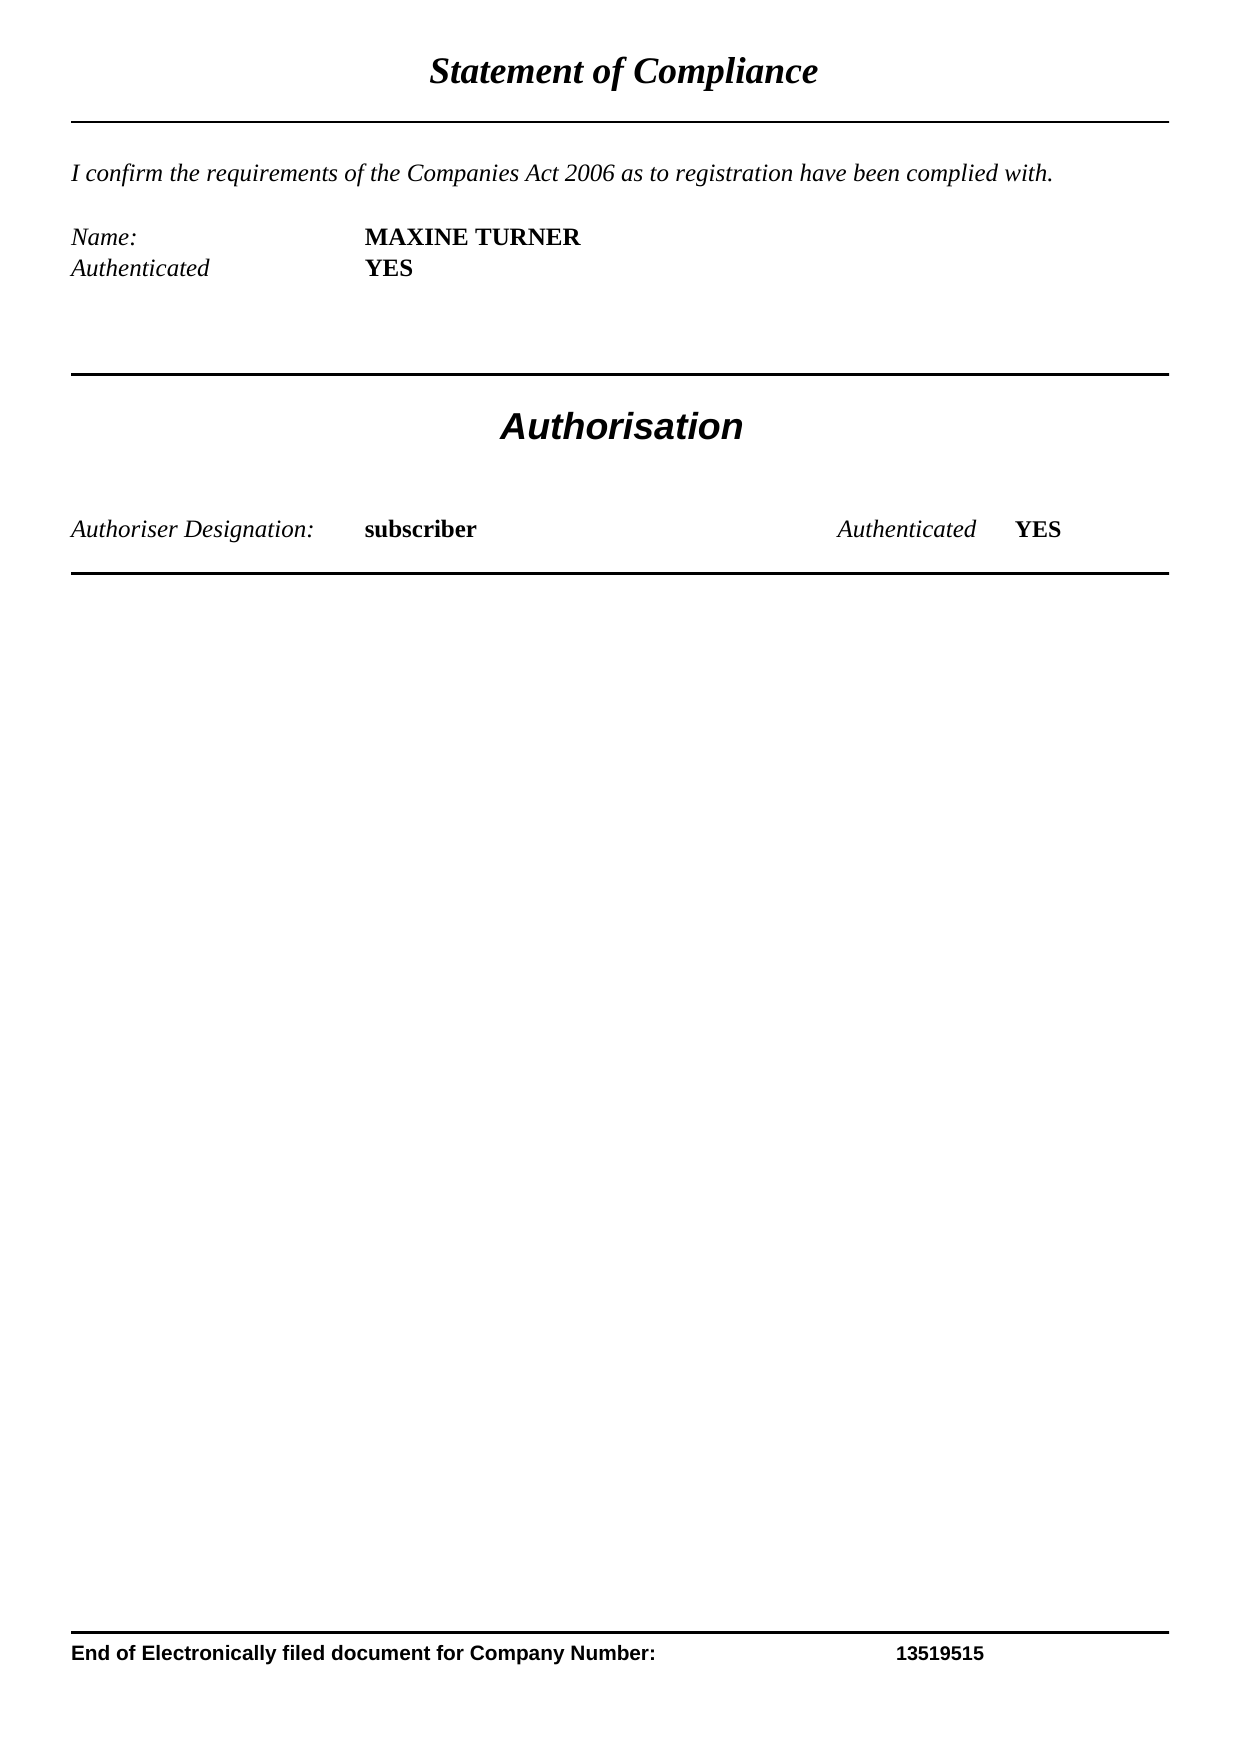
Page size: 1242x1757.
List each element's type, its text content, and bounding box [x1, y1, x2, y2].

text Statement of Compliance [429, 48, 1092, 91]
picture [71, 372, 1170, 376]
picture [71, 571, 1170, 575]
text Authorisation [500, 404, 1092, 448]
text Name: MAXINE TURNER [71, 222, 1092, 251]
text Authenticated YES [71, 253, 1092, 282]
picture [71, 1630, 1170, 1634]
text End of Electronically filed document for Company Number: 13519515 [71, 1641, 1092, 1665]
text I confirm the requirements of the Companies Act 2006 as to registration have been complied with. [71, 158, 1092, 187]
text Authoriser Designation: subscriber Authenticated YES [71, 514, 1092, 542]
